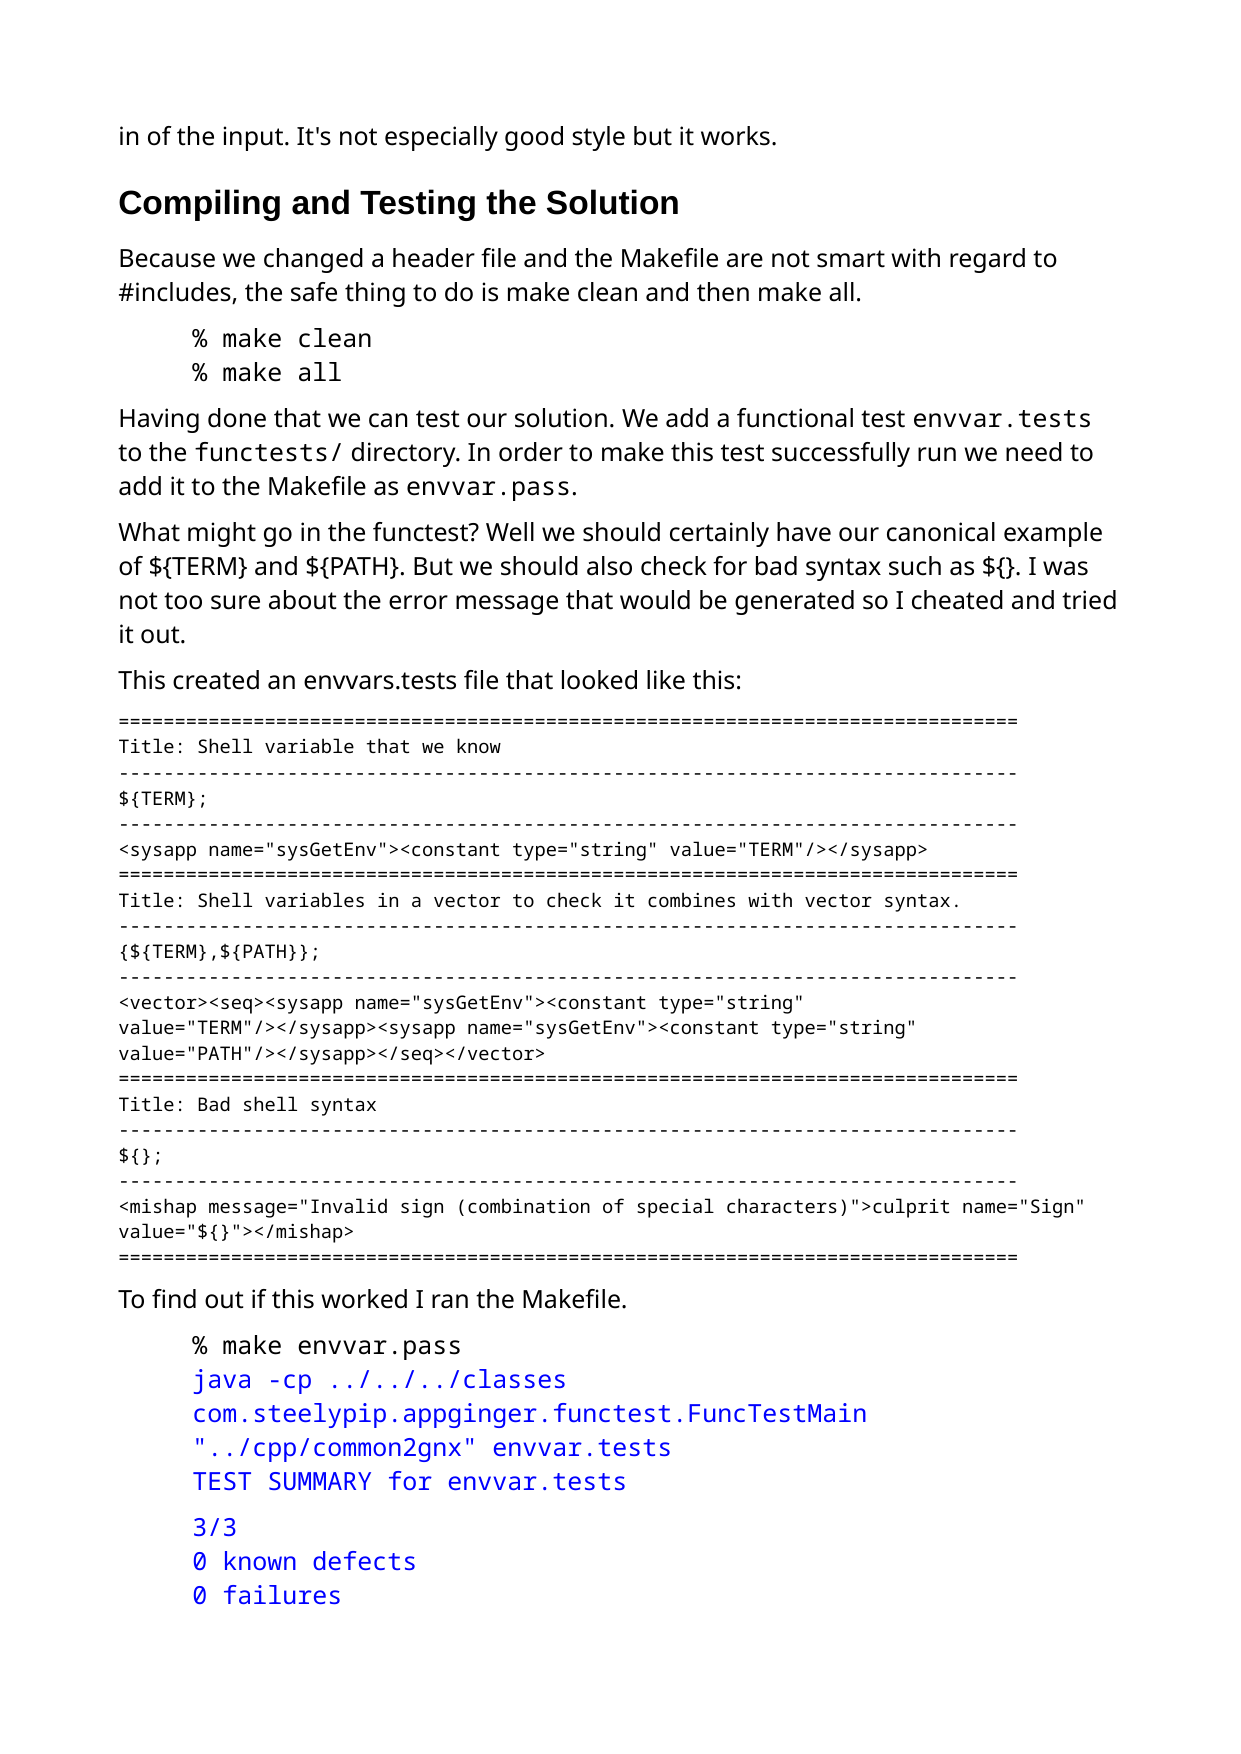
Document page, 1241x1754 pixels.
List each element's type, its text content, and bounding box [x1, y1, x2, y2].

text % make envvar.pass java -cp ../../../classes com.steelypip.appginger.functest.FuncTestMain "../cpp/common2gnx" envvar.tests TEST SUMMARY for envvar.tests [192, 1328, 1122, 1498]
text % make clean % make all [192, 320, 1122, 388]
text 3/3 0 known defects 0 failures [118, 1510, 1122, 1612]
text Having done that we can test our solution. We add a functional test envvar.tests to the functests/ directory. In order to make this test successfully run we need to add it to the Makefile as envvar.pass. [118, 400, 1122, 502]
text in of the input. It's not especially good style but it works. [118, 118, 1122, 152]
text To find out if this worked I ran the Makefile. [118, 1282, 1122, 1316]
text What might go in the functest? Well we should certainly have our canonical example of ${TERM} and ${PATH}. But we should also check for bad syntax such as ${}. I was not too sure about the error message that would be generated so I cheated and tried it out. [118, 514, 1122, 651]
text Because we changed a header file and the Makefile are not smart with regard to #includes, the safe thing to do is make clean and then make all. [118, 240, 1122, 308]
text ================================================================================ Title: Shell variable that we know -------------------------------------------------------------------------------- ${TERM}; -------------------------------------------------------------------------------- <sysapp name="sysGetEnv"><constant type="string" value="TERM"/></sysapp> ================================================================================ Title: Shell variables in a vector to check it combines with vector syntax. -------------------------------------------------------------------------------- {${TERM},${PATH}}; -------------------------------------------------------------------------------- <vector><seq><sysapp name="sysGetEnv"><constant type="string" value="TERM"/></sysapp><sysapp name="sysGetEnv"><constant type="string" value="PATH"/></sysapp></seq></vector> ================================================================================ Title: Bad shell syntax -------------------------------------------------------------------------------- ${}; -------------------------------------------------------------------------------- <mishap message="Invalid sign (combination of special characters)">culprit name="Sign" value="${}"></mishap> ================================================================================ [118, 708, 1122, 1270]
subtitle Compiling and Testing the Solution [118, 183, 1122, 222]
text This created an envvars.tests file that looked like this: [118, 662, 1122, 696]
